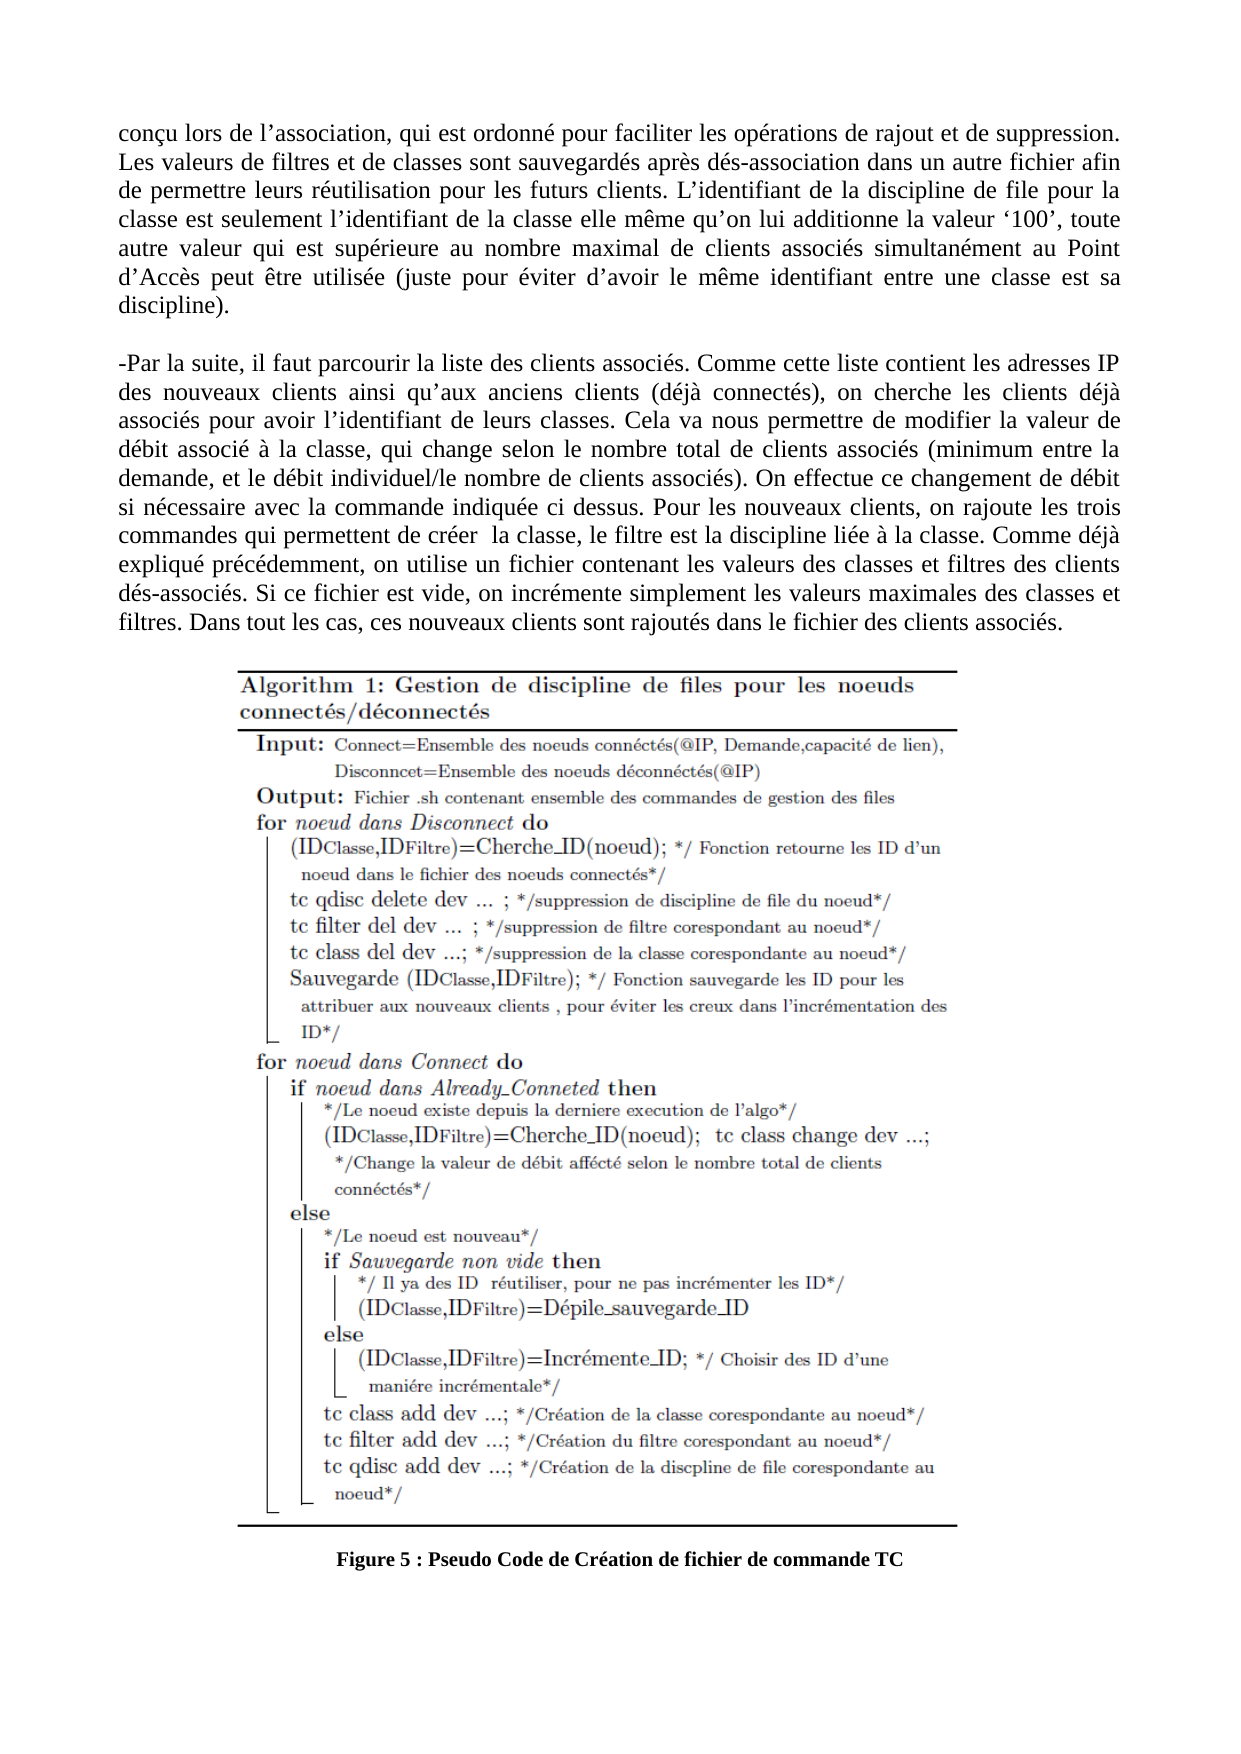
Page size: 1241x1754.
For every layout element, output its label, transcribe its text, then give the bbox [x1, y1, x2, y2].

text -Par la suite, il faut parcourir la liste des clients associés. Comme cette liste contient les adresses IP des nouveaux clients ainsi qu’aux anciens clients (déjà connectés), on cherche les clients déjà associés pour avoir l’identifiant de leurs classes. Cela va nous permettre de modifier la valeur de débit associé à la classe, qui change selon le nombre total de clients associés (minimum entre la demande, et le débit individuel/le nombre de clients associés). On effectue ce changement de débit si nécessaire avec la commande indiquée ci dessus. Pour les nouveaux clients, on rajoute les trois commandes qui permettent de créer la classe, le filtre est la discipline liée à la classe. Comme déjà expliqué précédemment, on utilise un fichier contenant les valeurs des classes et filtres des clients dés-associés. Si ce fichier est vide, on incrémente simplement les valeurs maximales des classes et filtres. Dans tout les cas, ces nouveaux clients sont rajoutés dans le fichier des clients associés. [118, 348, 1122, 636]
picture [237, 666, 958, 1535]
text Figure 5 : Pseudo Code de Création de fichier de commande TC [118, 1547, 1122, 1571]
text conçu lors de l’association, qui est ordonné pour faciliter les opérations de rajout et de suppression. Les valeurs de filtres et de classes sont sauvegardés après dés-association dans un autre fichier afin de permettre leurs réutilisation pour les futurs clients. L’identifiant de la discipline de file pour la classe est seulement l’identifiant de la classe elle même qu’on lui additionne la valeur ‘100’, toute autre valeur qui est supérieure au nombre maximal de clients associés simultanément au Point d’Accès peut être utilisée (juste pour éviter d’avoir le même identifiant entre une classe est sa discipline). [118, 118, 1122, 319]
